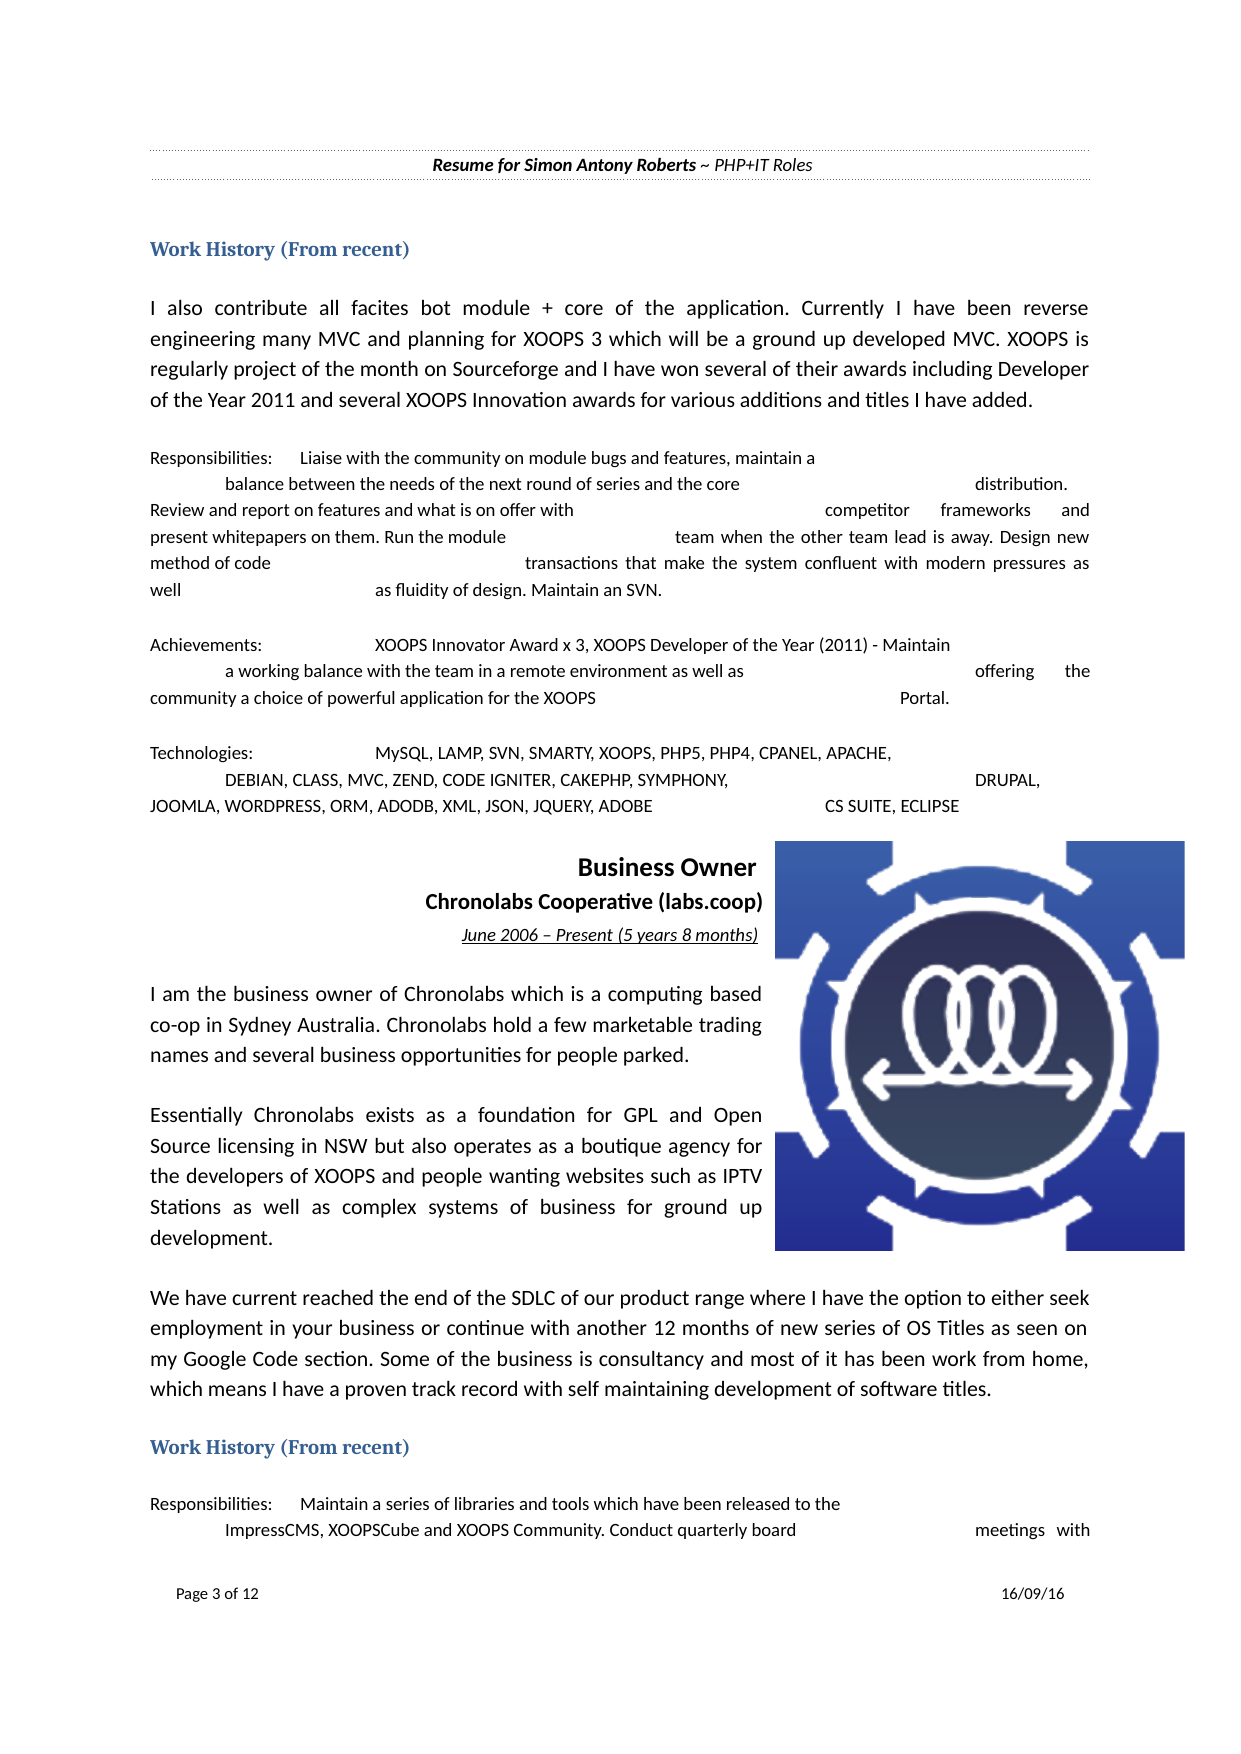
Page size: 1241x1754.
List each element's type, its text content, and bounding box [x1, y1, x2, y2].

text I am the business owner of Chronolabs which is a computing based co-op in Sydney Australia. Chronolabs hold a few marketable trading names and several business opportunities for people parked. [150, 980, 775, 1068]
subtitle Work History (From recent) [150, 1435, 1090, 1459]
text We have current reached the end of the SDLC of our product range where I have the option to either seek employment in your business or continue with another 12 months of new series of OS Titles as seen on my Google Code section. Some of the business is consultancy and most of it has been work from home, which means I have a proven track record with self maintaining development of software titles. [150, 1284, 1090, 1402]
text Essentially Chronolabs exists as a foundation for GPL and Open Source licensing in NSW but also operates as a boutique agency for the developers of XOOPS and people wanting websites such as IPTV Stations as well as complex systems of business for ground up development. [150, 1101, 775, 1251]
picture [775, 841, 1185, 1251]
text Responsibilities: Liaise with the community on module bugs and features, maintain a balance between the needs of the next round of series and the core distribution. Review and report on features and what is on offer with competitor frameworks and present whitepapers on them. Run the module team when the other team lead is away. Design new method of code transactions that make the system confluent with modern pressures as well as fluidity of design. Maintain an SVN. [150, 446, 1090, 601]
subtitle Work History (From recent) [150, 238, 1090, 262]
text Business Owner Chronolabs Cooperative (labs.coop) June 2006 – Present (5 years 8 months) [150, 850, 775, 947]
text Responsibilities: Maintain a series of libraries and tools which have been released to the ImpressCMS, XOOPSCube and XOOPS Community. Conduct quarterly board meetings with [150, 1492, 1090, 1541]
text I also contribute all facites bot module + core of the application. Currently I have been reverse engineering many MVC and planning for XOOPS 3 which will be a ground up developed MVC. XOOPS is regularly project of the month on Sourceforge and I have won several of their awards including Developer of the Year 2011 and several XOOPS Innovation awards for various additions and titles I have added. [150, 294, 1090, 413]
text Technologies: MySQL, LAMP, SVN, SMARTY, XOOPS, PHP5, PHP4, CPANEL, APACHE, DEBIAN, CLASS, MVC, ZEND, CODE IGNITER, CAKEPHP, SYMPHONY, DRUPAL, JOOMLA, WORDPRESS, ORM, ADODB, XML, JSON, JQUERY, ADOBE CS SUITE, ECLIPSE [150, 741, 1090, 817]
text Achievements: XOOPS Innovator Award x 3, XOOPS Developer of the Year (2011) - Maintain a working balance with the team in a remote environment as well as offering the community a choice of powerful application for the XOOPS Portal. [150, 633, 1090, 709]
